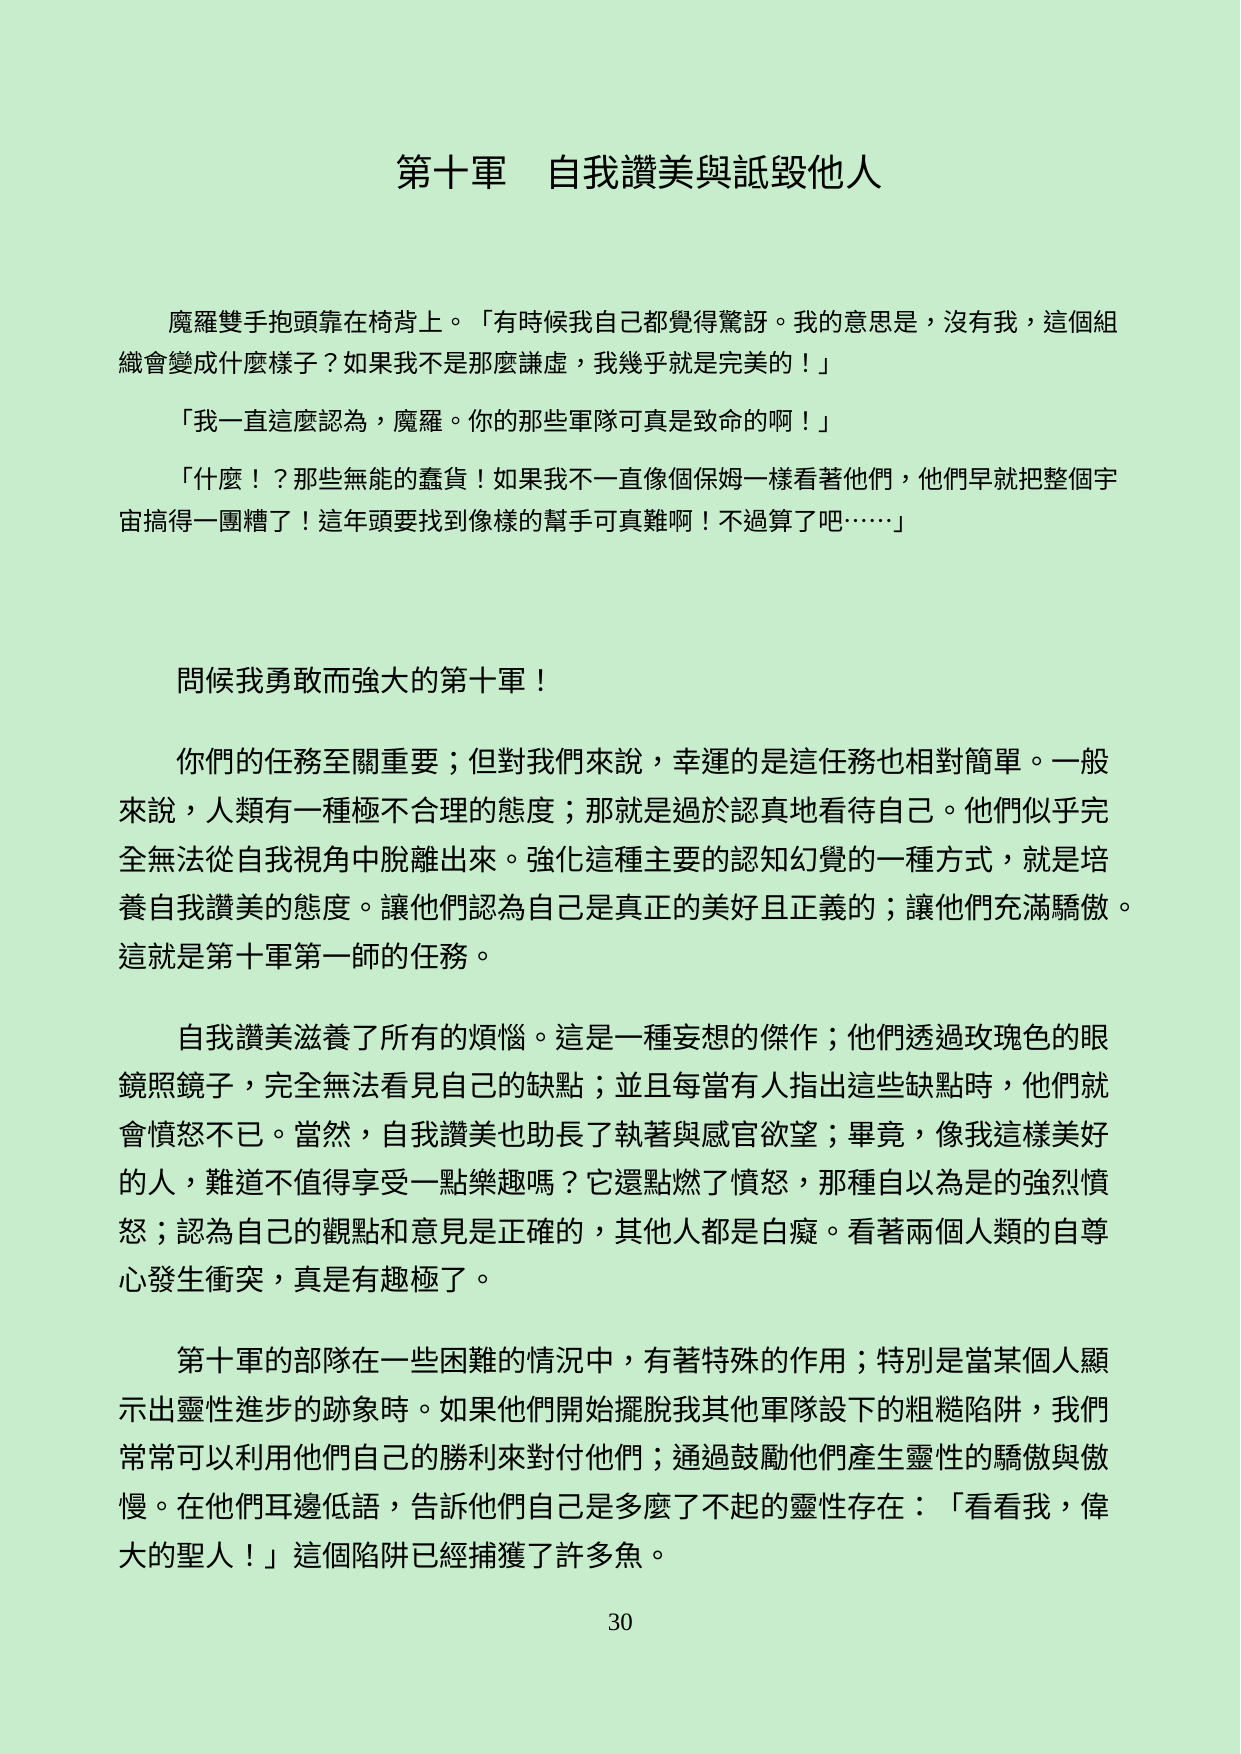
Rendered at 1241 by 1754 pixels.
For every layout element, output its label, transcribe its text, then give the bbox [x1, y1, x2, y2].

text 問候我勇敢而強大的第十軍！ [118, 658, 1122, 700]
subtitle 第十軍 自我讚美與詆毀他人 [156, 143, 1122, 197]
text 自我讚美滋養了所有的煩惱。這是一種妄想的傑作；他們透過玫瑰色的眼鏡照鏡子，完全無法看見自己的缺點；並且每當有人指出這些缺點時，他們就會憤怒不已。當然，自我讚美也助長了執著與感官欲望；畢竟，像我這樣美好的人，難道不值得享受一點樂趣嗎？它還點燃了憤怒，那種自以為是的強烈憤怒；認為自己的觀點和意見是正確的，其他人都是白癡。看著兩個人類的自尊心發生衝突，真是有趣極了。 [118, 1014, 1122, 1299]
text 第十軍的部隊在一些困難的情況中，有著特殊的作用；特別是當某個人顯示出靈性進步的跡象時。如果他們開始擺脫我其他軍隊設下的粗糙陷阱，我們常常可以利用他們自己的勝利來對付他們；通過鼓勵他們產生靈性的驕傲與傲慢。在他們耳邊低語，告訴他們自己是多麼了不起的靈性存在：「看看我，偉大的聖人！」這個陷阱已經捕獲了許多魚。 [118, 1338, 1122, 1574]
text 你們的任務至關重要；但對我們來說，幸運的是這任務也相對簡單。一般來說，人類有一種極不合理的態度；那就是過於認真地看待自己。他們似乎完全無法從自我視角中脫離出來。強化這種主要的認知幻覺的一種方式，就是培養自我讚美的態度。讓他們認為自己是真正的美好且正義的；讓他們充滿驕傲。這就是第十軍第一師的任務。 [118, 739, 1122, 975]
text 魔羅雙手抱頭靠在椅背上。「有時候我自己都覺得驚訝。我的意思是，沒有我，這個組織會變成什麼樣子？如果我不是那麼謙虛，我幾乎就是完美的！」 [118, 302, 1122, 380]
text 「我一直這麼認為，魔羅。你的那些軍隊可真是致命的啊！」 [118, 402, 1122, 438]
text 「什麼！？那些無能的蠢貨！如果我不一直像個保姆一樣看著他們，他們早就把整個宇宙搞得一團糟了！這年頭要找到像樣的幫手可真難啊！不過算了吧……」 [118, 460, 1122, 538]
